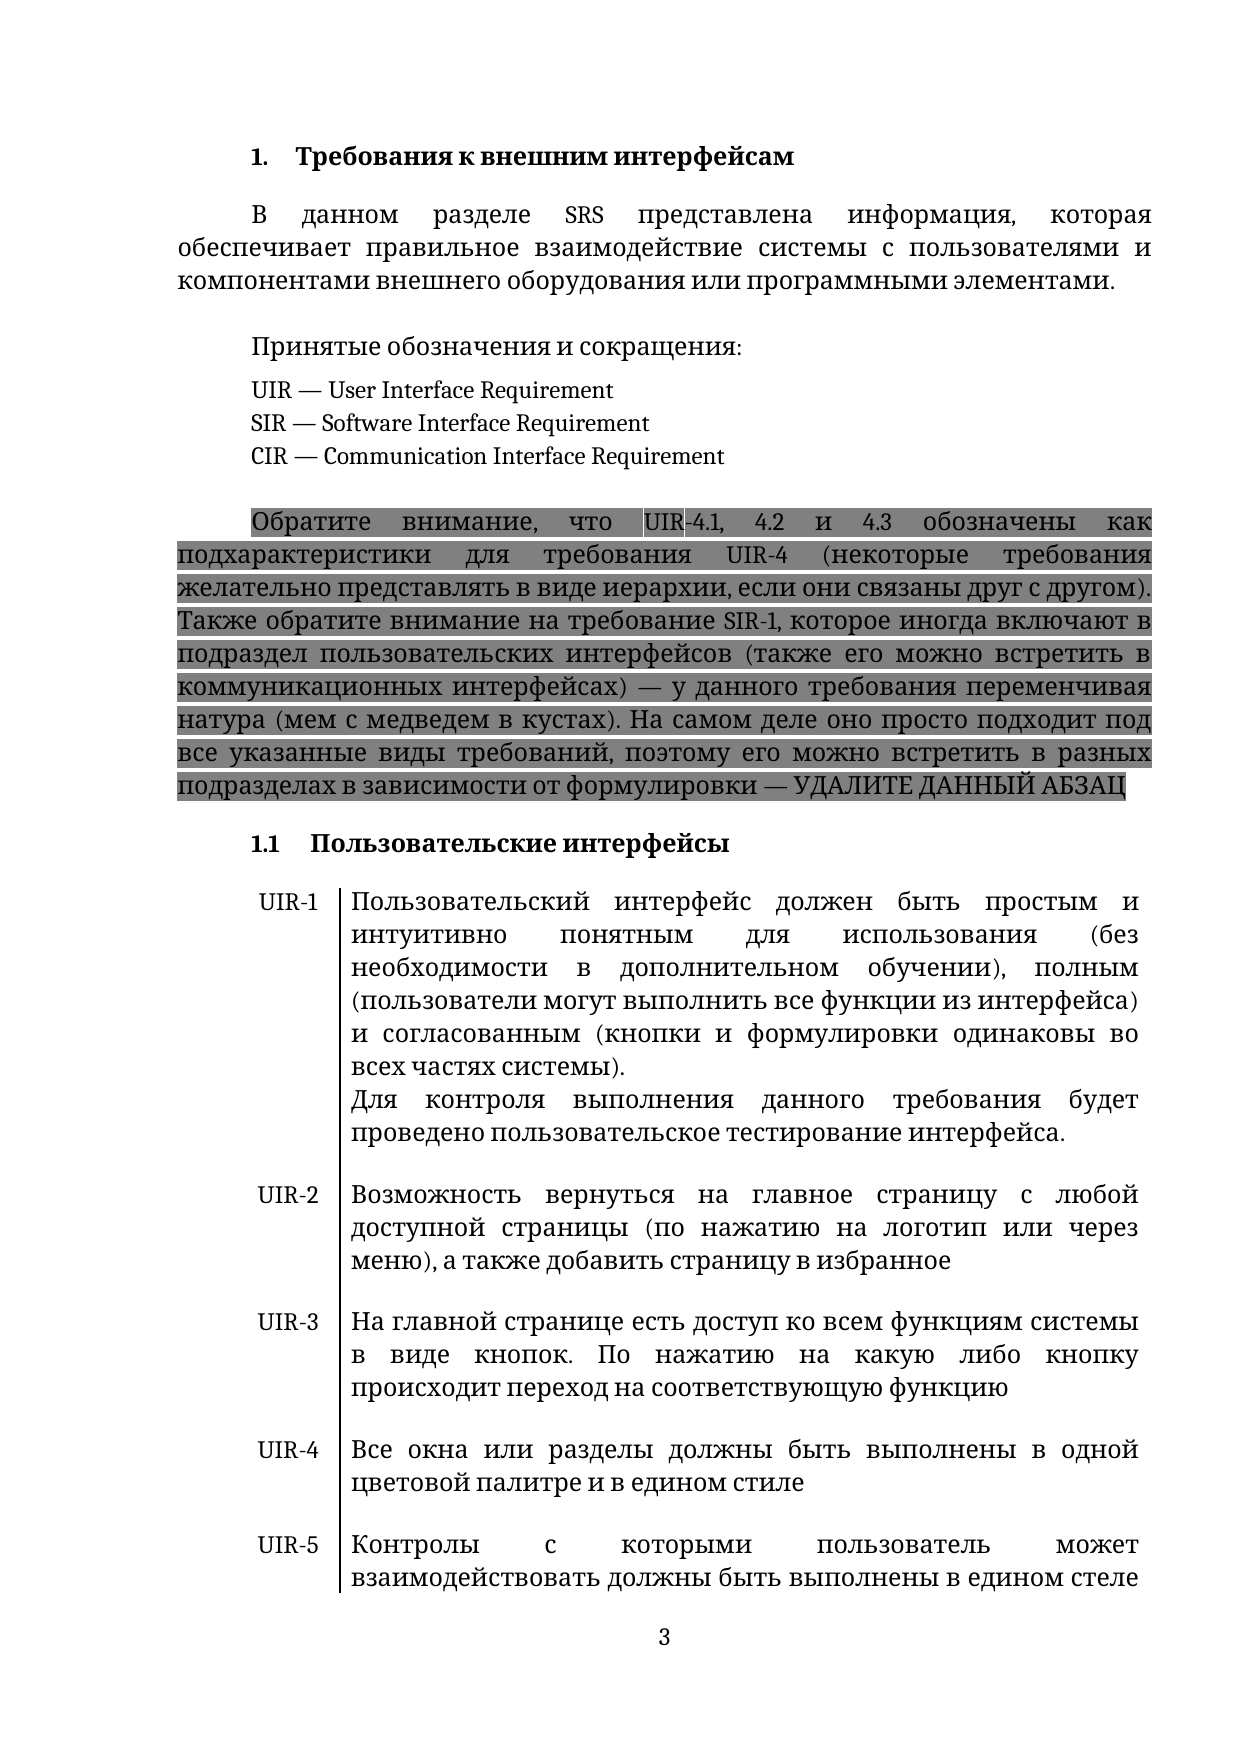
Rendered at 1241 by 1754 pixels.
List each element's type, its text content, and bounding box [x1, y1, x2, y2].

table_cell UIR-5 [236, 1531, 339, 1593]
table_cell UIR-2 [236, 1181, 339, 1308]
table_cell На главной странице есть доступ ко всем функциям системы в виде кнопок. По нажатию на какую либо кнопку происходит переход на соответствующую функцию [341, 1308, 1151, 1436]
text UIR — User Interface Requirement [177, 376, 1152, 404]
text Обратите внимание, что UIR-4.1, 4.2 и 4.3 обозначены как подхарактеристики для требования UIR-4 (некоторые требования желательно представлять в виде иерархии, если они связаны друг с другом). Также обратите внимание на требование SIR-1, которое иногда включают в подраздел пользовательских интерфейсов (также его можно встретить в коммуникационных интерфейсах) — у данного требования переменчивая натура (мем с медведем в кустах). На самом деле оно просто подходит под все указанные виды требований, поэтому его можно встретить в разных подразделах в зависимости от формулировки — УДАЛИТЕ ДАННЫЙ АБЗАЦ [177, 508, 1152, 801]
table_cell Контролы с которыми пользователь может взаимодействовать должны быть выполнены в едином стеле [341, 1531, 1151, 1593]
text Принятые обозначения и сокращения: [177, 333, 1152, 361]
text SIR — Software Interface Requirement [177, 409, 1152, 438]
table_header Пользовательский интерфейс должен быть простым и интуитивно понятным для использования (без необходимости в дополнительном обучении), полным (пользователи могут выполнить все функции из интерфейса) и согласованным (кнопки и формулировки одинаковы во всех частях системы). Для контроля выполнения данного требования будет проведено пользовательское тестирование интерфейса. [341, 888, 1151, 1181]
table_cell Возможность вернуться на главное страницу с любой доступной страницы (по нажатию на логотип или через меню), а также добавить страницу в избранное [341, 1181, 1151, 1308]
table_cell UIR-3 [236, 1308, 339, 1436]
table_cell UIR-4 [236, 1436, 339, 1531]
table_header UIR-1 [236, 888, 339, 1181]
text В данном разделе SRS представлена информация, которая обеспечивает правильное взаимодействие системы с пользователями и компонентами внешнего оборудования или программными элементами. [177, 201, 1152, 295]
list Пользовательские интерфейсы [251, 830, 1152, 859]
text CIR — Communication Interface Requirement [177, 442, 1152, 471]
list Требования к внешним интерфейсам [251, 143, 1152, 172]
table_cell Все окна или разделы должны быть выполнены в одной цветовой палитре и в едином стиле [341, 1436, 1151, 1531]
